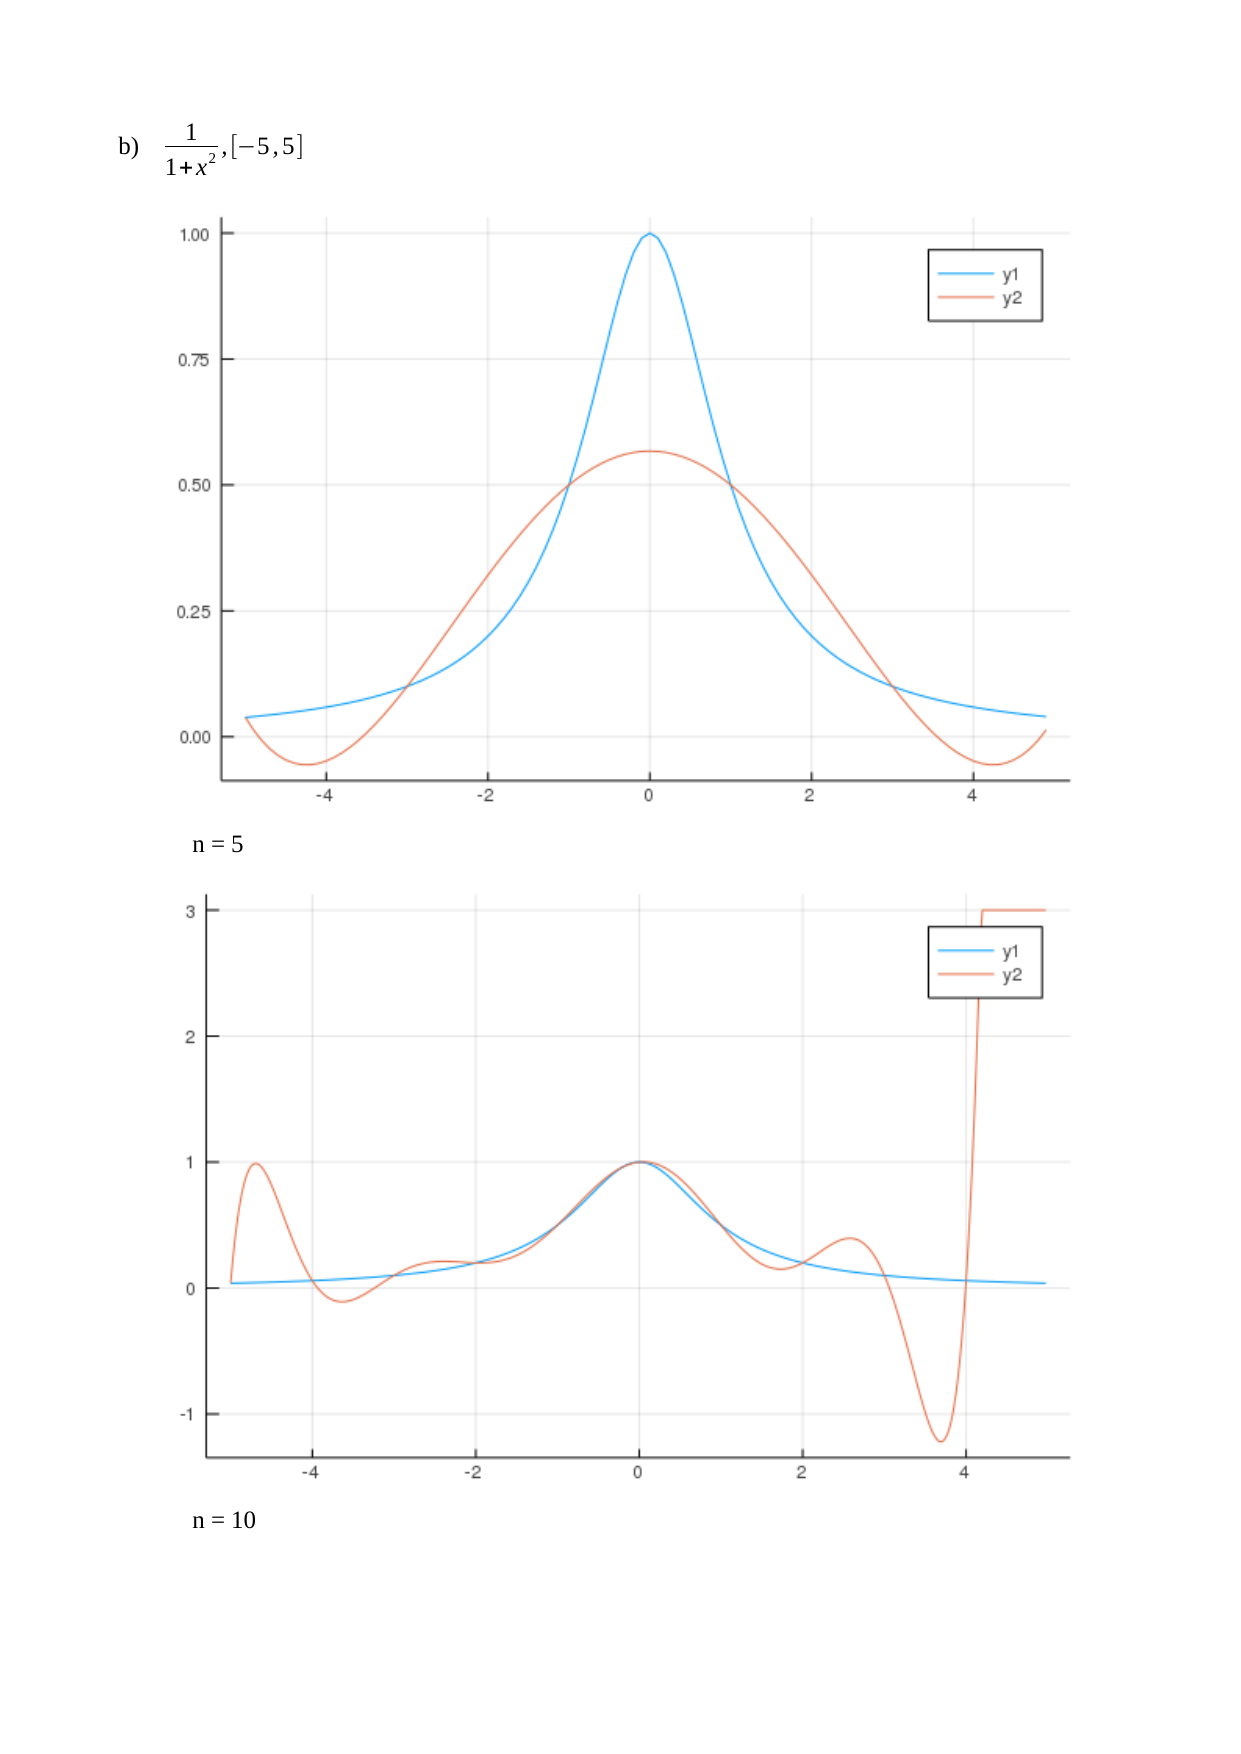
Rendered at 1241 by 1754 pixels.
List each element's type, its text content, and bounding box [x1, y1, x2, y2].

text n = 5 [118, 199, 1122, 857]
text b) [118, 118, 1122, 181]
text n = 10 [118, 876, 1122, 1534]
picture [151, 199, 1089, 825]
picture [151, 876, 1089, 1502]
